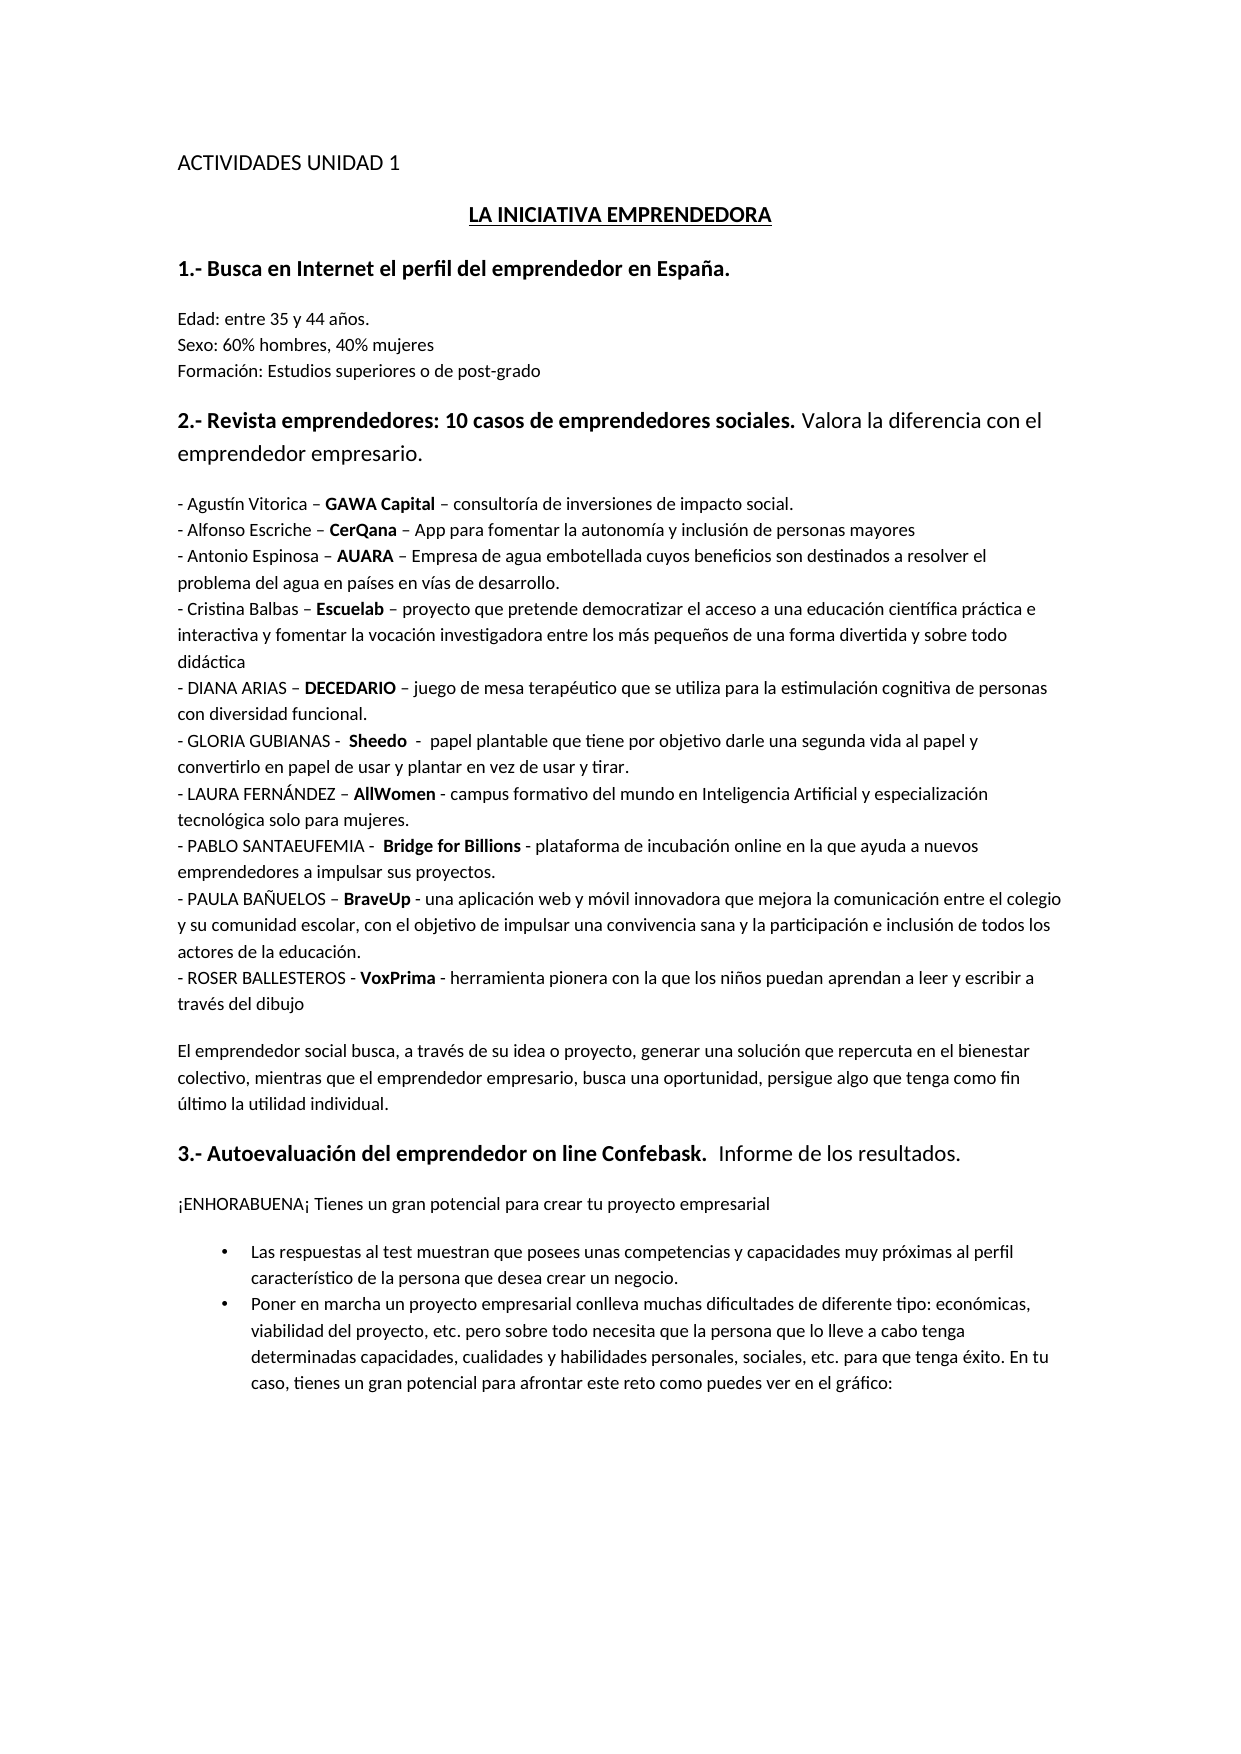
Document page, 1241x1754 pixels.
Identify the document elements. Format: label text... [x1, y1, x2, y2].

text LA INICIATIVA EMPRENDEDORA [177, 201, 1063, 229]
text Edad: entre 35 y 44 años. Sexo: 60% hombres, 40% mujeres Formación: Estudios superiores o de post-grado [177, 307, 1063, 382]
text ACTIVIDADES UNIDAD 1 [177, 148, 1063, 176]
list Poner en marcha un proyecto empresarial conlleva muchas dificultades de diferente tipo: económicas, viabilidad del proyecto, etc. pero sobre todo necesita que la persona que lo lleve a cabo tenga determinadas capacidades, cualidades y habilidades personales, sociales, etc. para que tenga éxito. En tu caso, tienes un gran potencial para afrontar este reto como puedes ver en el gráfico: [221, 1292, 1063, 1394]
text El emprendedor social busca, a través de su idea o proyecto, generar una solución que repercuta en el bienestar colectivo, mientras que el emprendedor empresario, busca una oportunidad, persigue algo que tenga como fin último la utilidad individual. [177, 1040, 1063, 1115]
text 1.- Busca en Internet el perfil del emprendedor en España. [177, 254, 1063, 282]
list Las respuestas al test muestran que posees unas competencias y capacidades muy próximas al perfil característico de la persona que desea crear un negocio. [221, 1240, 1063, 1289]
text 3.- Autoevaluación del emprendedor on line Confebask. Informe de los resultados. [177, 1139, 1063, 1168]
text - Agustín Vitorica – GAWA Capital – consultoría de inversiones de impacto social. - Alfonso Escriche – CerQana – App para fomentar la autonomía y inclusión de personas mayores - Antonio Espinosa – AUARA – Empresa de agua embotellada cuyos beneficios son destinados a resolver el problema del agua en países en vías de desarrollo. - Cristina Balbas – Escuelab – proyecto que pretende democratizar el acceso a una educación científica práctica e interactiva y fomentar la vocación investigadora entre los más pequeños de una forma divertida y sobre todo didáctica - DIANA ARIAS – DECEDARIO – juego de mesa terapéutico que se utiliza para la estimulación cognitiva de personas con diversidad funcional. - GLORIA GUBIANAS - Sheedo - papel plantable que tiene por objetivo darle una segunda vida al papel y convertirlo en papel de usar y plantar en vez de usar y tirar. - LAURA FERNÁNDEZ – AllWomen - campus formativo del mundo en Inteligencia Artificial y especialización tecnológica solo para mujeres. - PABLO SANTAEUFEMIA - Bridge for Billions - plataforma de incubación online en la que ayuda a nuevos emprendedores a impulsar sus proyectos. - PAULA BAÑUELOS – BraveUp - una aplicación web y móvil innovadora que mejora la comunicación entre el colegio y su comunidad escolar, con el objetivo de impulsar una convivencia sana y la participación e inclusión de todos los actores de la educación. - ROSER BALLESTEROS - VoxPrima - herramienta pionera con la que los niños puedan aprendan a leer y escribir a través del dibujo [177, 492, 1063, 1015]
text ¡ENHORABUENA¡ Tienes un gran potencial para crear tu proyecto empresarial [177, 1193, 1063, 1216]
text 2.- Revista emprendedores: 10 casos de emprendedores sociales. Valora la diferencia con el emprendedor empresario. [177, 407, 1063, 467]
